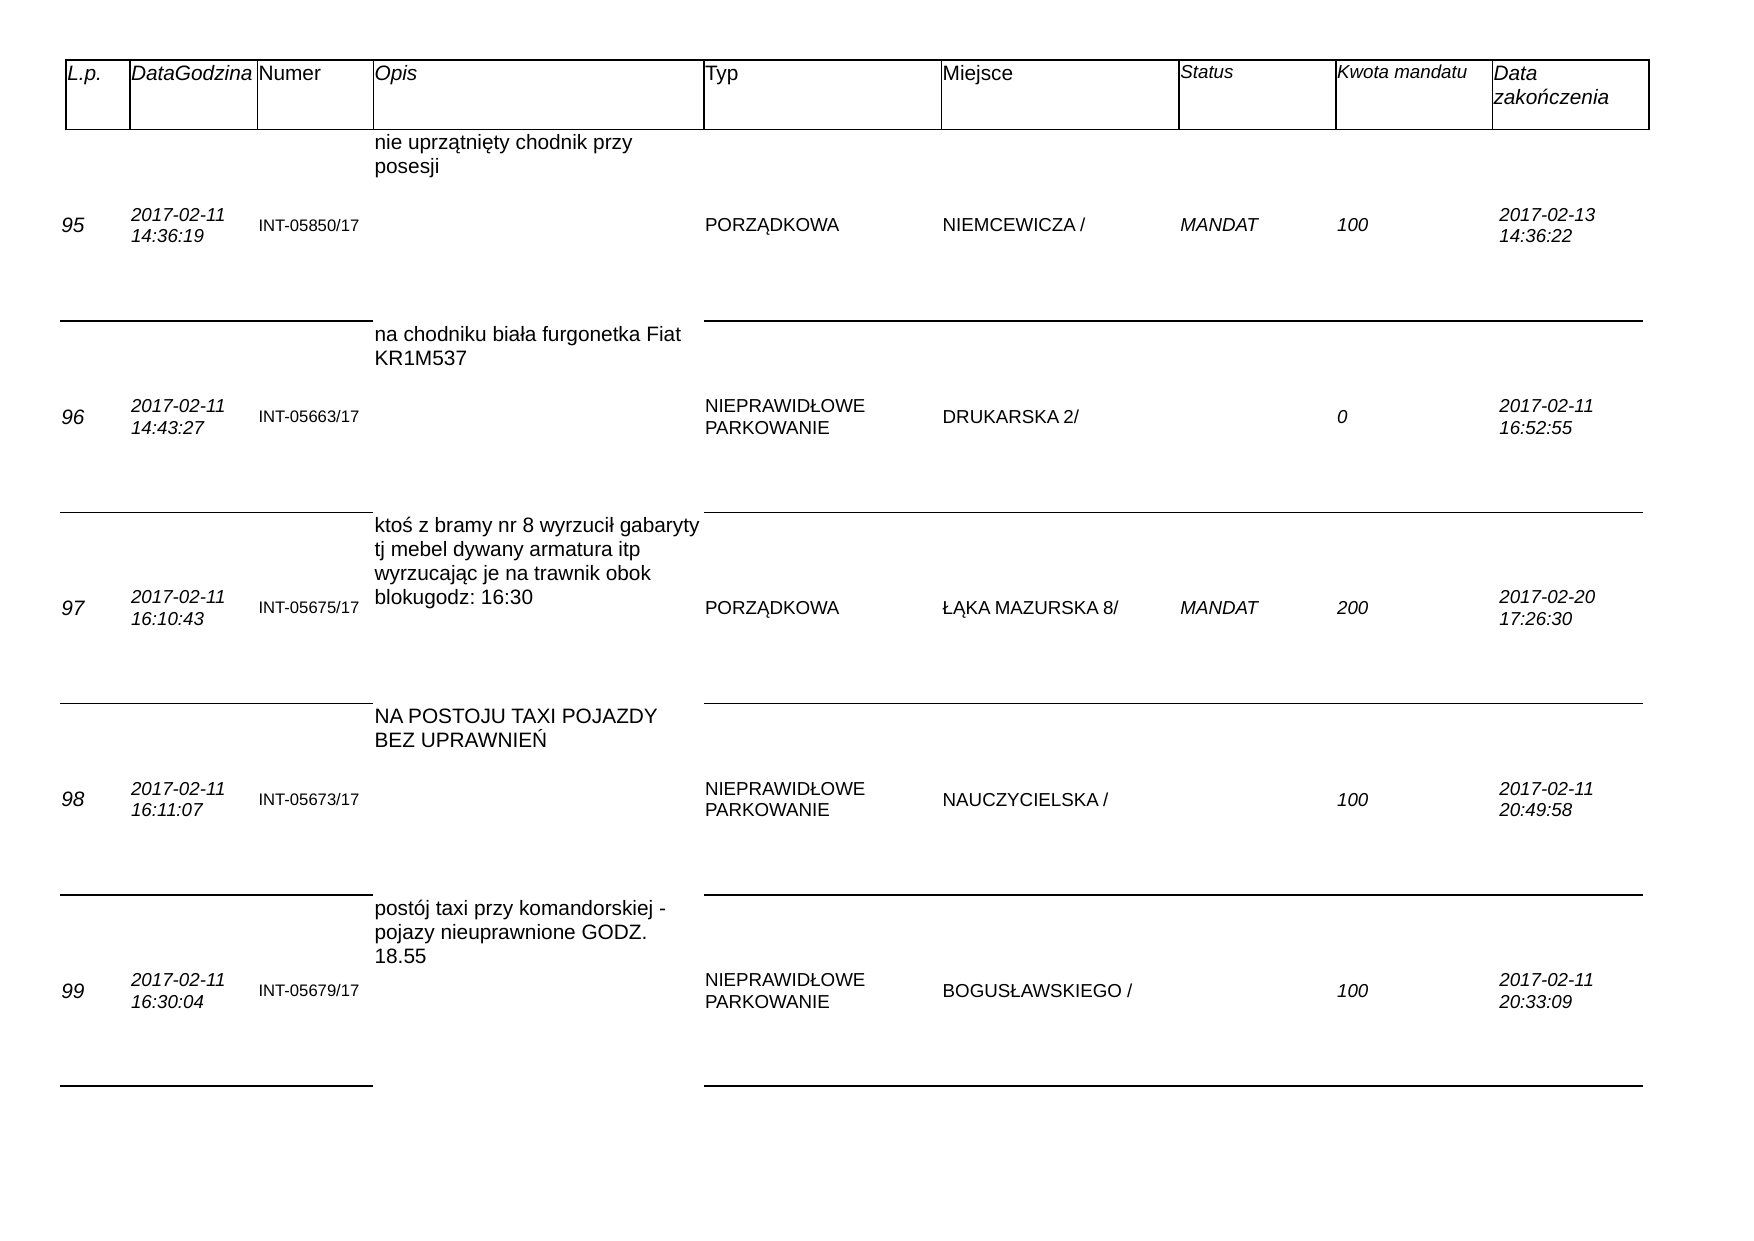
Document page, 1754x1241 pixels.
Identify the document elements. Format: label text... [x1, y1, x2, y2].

table_cell 2017-02-11 16:11:07 [130, 704, 257, 894]
table_cell NIEPRAWIDŁOWE PARKOWANIE [704, 322, 941, 511]
table_cell 2017-02-11 16:30:04 [130, 896, 257, 1085]
table_cell ktoś z bramy nr 8 wyrzucił gabaryty tj mebel dywany armatura itp wyrzucając je na trawnik obok blokugodz: 16:30 [373, 511, 704, 703]
table_cell 2017-02-11 16:10:43 [130, 513, 257, 703]
table_cell NIEPRAWIDŁOWE PARKOWANIE [704, 704, 941, 894]
table_cell [1179, 896, 1336, 1085]
table_cell NIEPRAWIDŁOWE PARKOWANIE [704, 896, 941, 1085]
table_cell 0 [1336, 322, 1498, 511]
table_cell INT-05850/17 [257, 130, 373, 320]
table_cell BOGUSŁAWSKIEGO / [941, 896, 1179, 1085]
table_cell NAUCZYCIELSKA / [941, 704, 1179, 894]
table_header Data zakończenia [1493, 61, 1648, 129]
table_cell 2017-02-11 14:43:27 [130, 322, 257, 511]
table_header Numer [258, 61, 373, 129]
table_cell 98 [60, 704, 130, 894]
table_cell [1643, 511, 1649, 703]
table_cell [1643, 894, 1649, 1085]
table_cell MANDAT [1179, 513, 1336, 703]
table_cell ŁĄKA MAZURSKA 8/ [941, 513, 1179, 703]
table_cell 95 [60, 129, 130, 320]
table_header Opis [374, 61, 703, 129]
table_cell 2017-02-11 20:49:58 [1498, 704, 1643, 894]
table_cell INT-05673/17 [257, 704, 373, 894]
table_cell 97 [60, 513, 130, 703]
table_header DataGodzina [131, 61, 257, 129]
table_cell [1643, 703, 1649, 894]
table_header Typ [705, 61, 941, 129]
table_header L.p. [67, 61, 129, 129]
table_cell PORZĄDKOWA [704, 513, 941, 703]
table_cell 2017-02-11 14:36:19 [130, 130, 257, 320]
table_cell na chodniku biała furgonetka Fiat KR1M537 [373, 320, 704, 511]
table_cell 200 [1336, 513, 1498, 703]
table_cell [1179, 704, 1336, 894]
table_header [60, 59, 65, 129]
table_header Kwota mandatu [1337, 61, 1492, 129]
table_header Miejsce [942, 61, 1178, 129]
table_cell [1643, 320, 1649, 511]
table_cell 2017-02-11 20:33:09 [1498, 896, 1643, 1085]
table_cell postój taxi przy komandorskiej - pojazy nieuprawnione GODZ. 18.55 [373, 894, 704, 1085]
table_cell INT-05675/17 [257, 513, 373, 703]
table_cell 2017-02-20 17:26:30 [1498, 513, 1643, 703]
table_cell PORZĄDKOWA [704, 130, 941, 320]
table_cell MANDAT [1179, 130, 1336, 320]
table_cell 2017-02-11 16:52:55 [1498, 322, 1643, 511]
table_cell DRUKARSKA 2/ [941, 322, 1179, 511]
table_cell 2017-02-13 14:36:22 [1498, 130, 1643, 320]
table_cell INT-05679/17 [257, 896, 373, 1085]
table_header Status [1180, 61, 1335, 129]
table_cell nie uprzątnięty chodnik przy posesji [373, 130, 704, 320]
table_cell 100 [1336, 896, 1498, 1085]
table_cell 99 [60, 896, 130, 1085]
table_cell 96 [60, 322, 130, 511]
table_cell 100 [1336, 130, 1498, 320]
table_cell 100 [1336, 704, 1498, 894]
table_cell [1179, 322, 1336, 511]
table_cell INT-05663/17 [257, 322, 373, 511]
table_cell NIEMCEWICZA / [941, 130, 1179, 320]
table_cell [1643, 130, 1649, 320]
table_cell NA POSTOJU TAXI POJAZDY BEZ UPRAWNIEŃ [373, 703, 704, 894]
